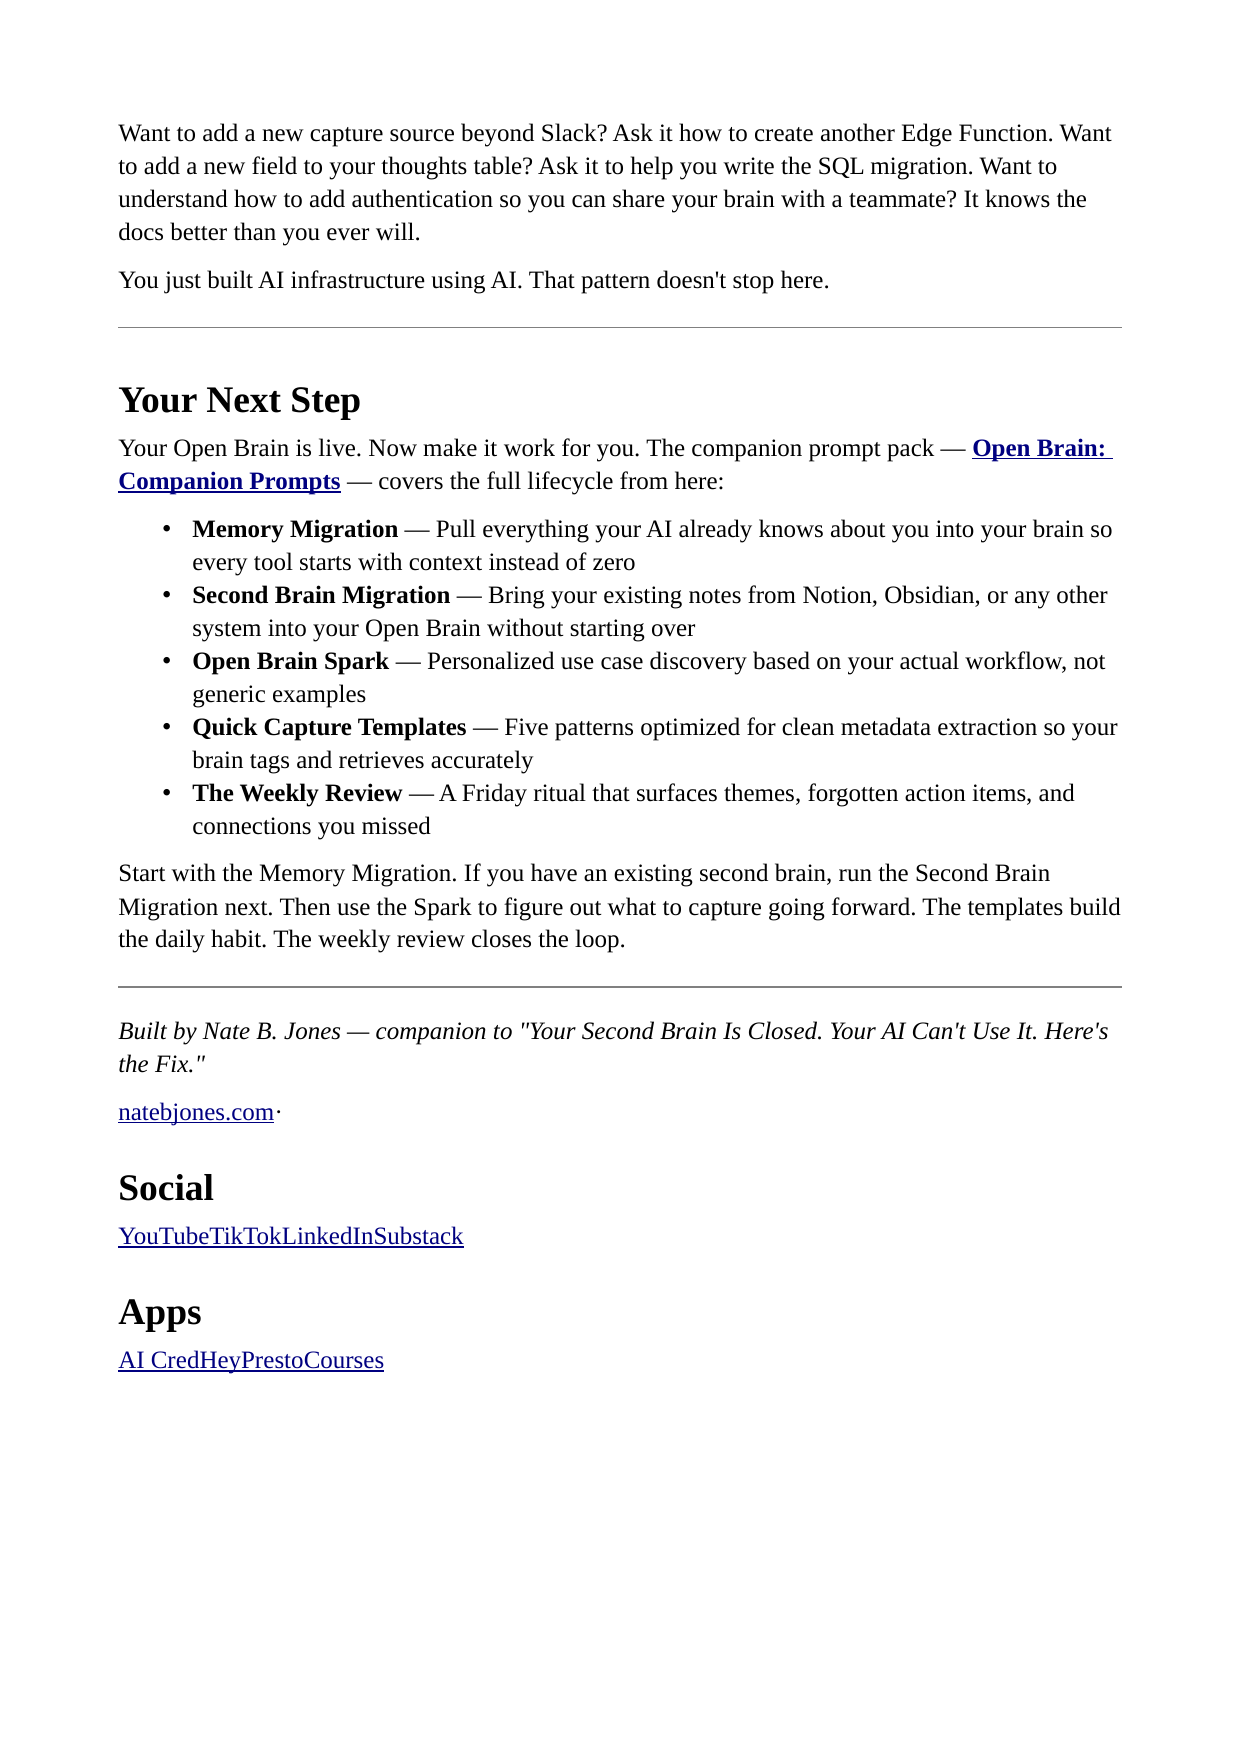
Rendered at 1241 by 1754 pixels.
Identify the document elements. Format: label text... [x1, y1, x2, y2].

text You just built AI infrastructure using AI. That pattern doesn't stop here. [118, 265, 1122, 293]
text Want to add a new capture source beyond Slack? Ask it how to create another Edge Function. Want to add a new field to your thoughts table? Ask it to help you write the SQL migration. Want to understand how to add authentication so you can share your brain with a teammate? It knows the docs better than you ever will. [118, 118, 1122, 246]
subtitle Apps [118, 1289, 1122, 1333]
text Your Open Brain is live. Now make it work for you. The companion prompt pack — Open Brain: Companion Prompts — covers the full lifecycle from here: [118, 433, 1122, 495]
subtitle Your Next Step [118, 377, 1122, 421]
text AI CredHeyPrestoCourses [118, 1345, 1122, 1374]
text Start with the Memory Migration. If you have an existing second brain, run the Second Brain Migration next. Then use the Spark to figure out what to capture going forward. The templates build the daily habit. The weekly review closes the loop. [118, 858, 1122, 953]
text YouTubeTikTokLinkedInSubstack [118, 1221, 1122, 1250]
list Second Brain Migration — Bring your existing notes from Notion, Obsidian, or any other system into your Open Brain without starting over [162, 580, 1122, 642]
subtitle Social [118, 1166, 1122, 1209]
text Built by Nate B. Jones — companion to "Your Second Brain Is Closed. Your AI Can't Use It. Here's the Fix." [118, 1016, 1122, 1078]
list Open Brain Spark — Personalized use case discovery based on your actual workflow, not generic examples [162, 646, 1122, 708]
list Memory Migration — Pull everything your AI already knows about you into your brain so every tool starts with context instead of zero [162, 514, 1122, 576]
list The Weekly Review — A Friday ritual that surfaces themes, forgotten action items, and connections you missed [162, 778, 1122, 840]
list Quick Capture Templates — Five patterns optimized for clean metadata extraction so your brain tags and retrieves accurately [162, 712, 1122, 774]
text natebjones.com· [118, 1097, 1122, 1126]
